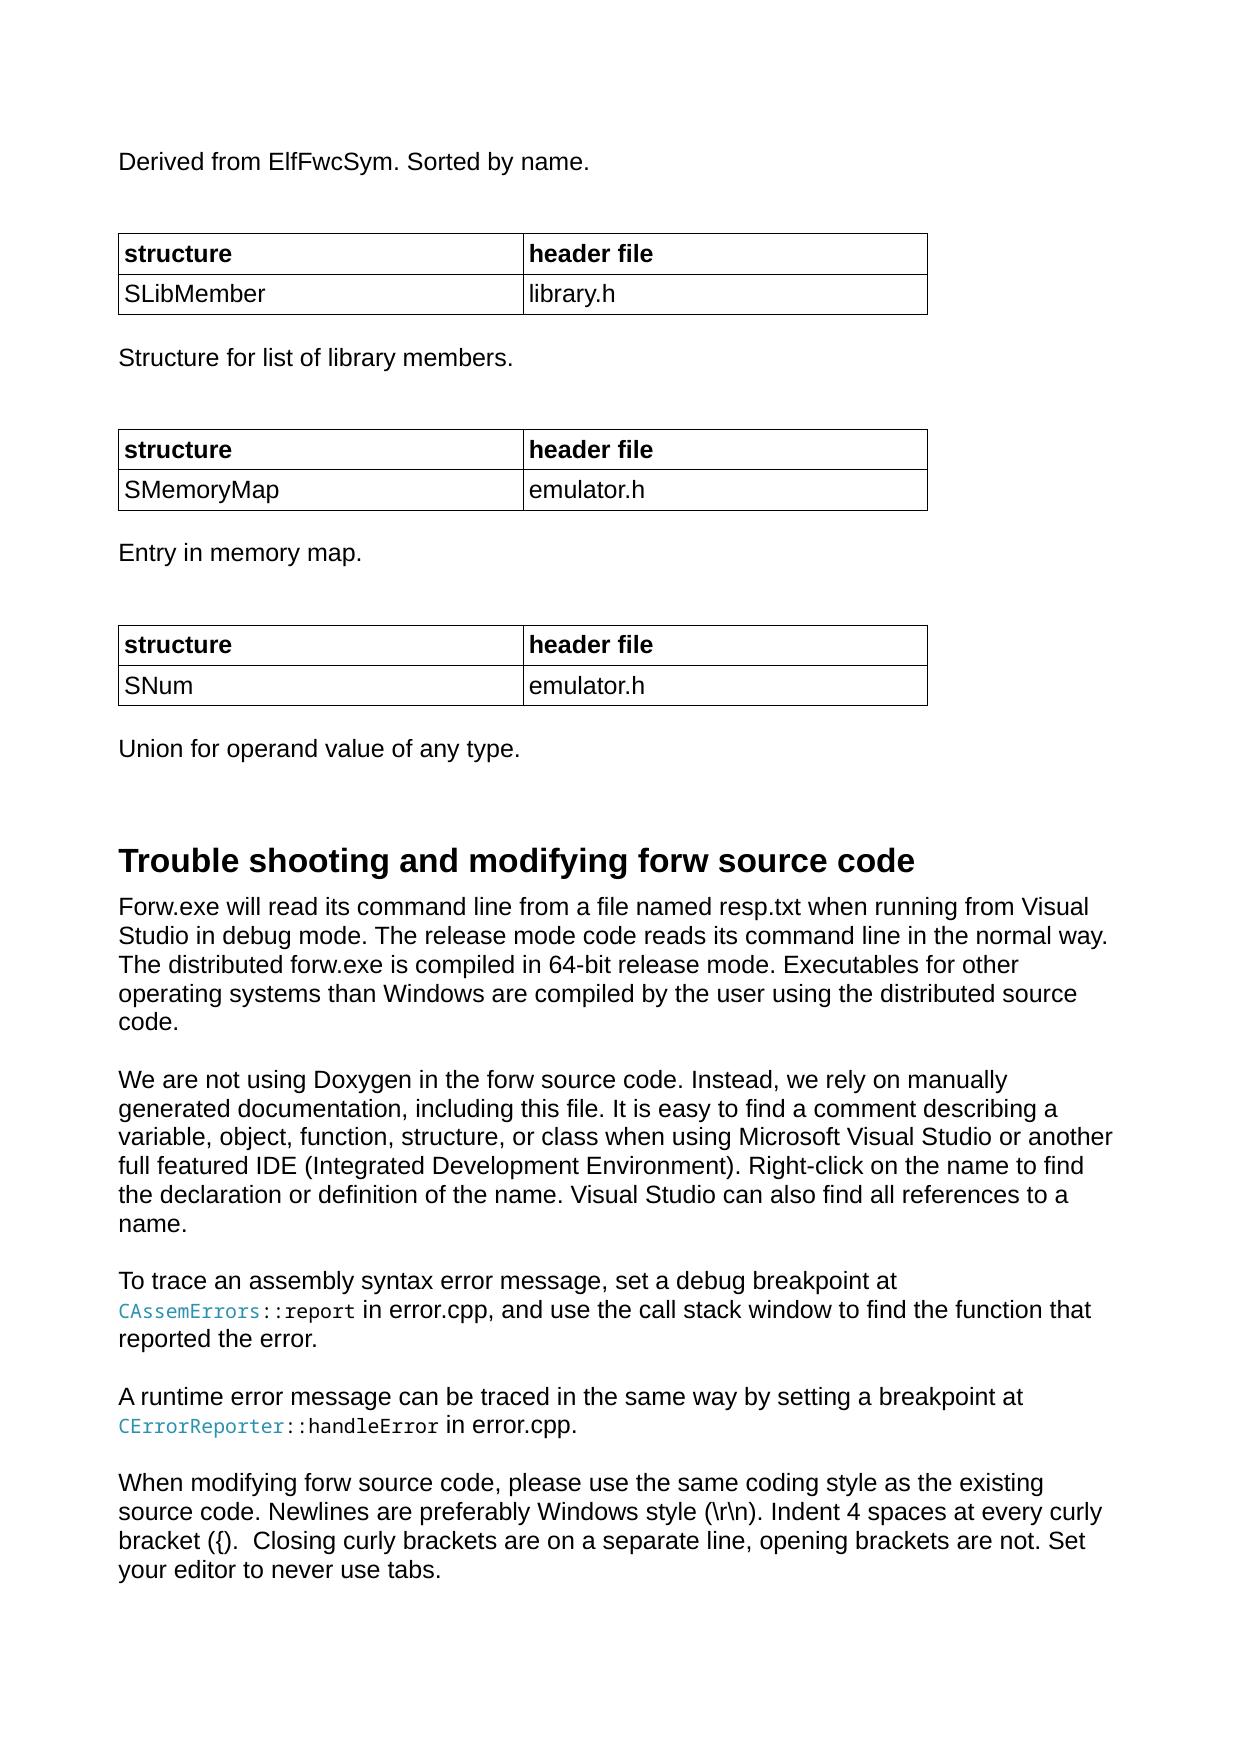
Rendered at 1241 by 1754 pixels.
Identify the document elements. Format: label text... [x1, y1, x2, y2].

text To trace an assembly syntax error message, set a debug breakpoint at CAssemErrors::report in error.cpp, and use the call stack window to find the function that reported the error. [118, 1266, 1122, 1353]
text When modifying forw source code, please use the same coding style as the existing source code. Newlines are preferably Windows style (\r\n). Indent 4 spaces at every curly bracket ({). Closing curly brackets are on a separate line, opening brackets are not. Set your editor to never use tabs. [118, 1468, 1122, 1583]
text Derived from ElfFwcSym. Sorted by name. [118, 147, 1122, 176]
table_cell SNum [119, 666, 523, 705]
table_cell emulator.h [524, 666, 927, 705]
text Entry in memory map. [118, 538, 1122, 567]
subtitle Trouble shooting and modifying forw source code [118, 841, 1122, 880]
table_cell SLibMember [119, 275, 523, 314]
table_cell SMemoryMap [119, 470, 523, 509]
table_header structure [119, 234, 523, 273]
text Union for operand value of any type. [118, 734, 1122, 763]
table_header structure [119, 430, 523, 469]
text A runtime error message can be traced in the same way by setting a breakpoint at CErrorReporter::handleError in error.cpp. [118, 1382, 1122, 1439]
text We are not using Doxygen in the forw source code. Instead, we rely on manually generated documentation, including this file. It is easy to find a comment describing a variable, object, function, structure, or class when using Microsoft Visual Studio or another full featured IDE (Integrated Development Environment). Right-click on the name to find the declaration or definition of the name. Visual Studio can also find all references to a name. [118, 1065, 1122, 1237]
table_header header file [524, 234, 927, 273]
table_header header file [524, 626, 927, 665]
table_cell library.h [524, 275, 927, 314]
table_header structure [119, 626, 523, 665]
table_cell emulator.h [524, 470, 927, 509]
text Forw.exe will read its command line from a file named resp.txt when running from Visual Studio in debug mode. The release mode code reads its command line in the normal way. The distributed forw.exe is compiled in 64-bit release mode. Executables for other operating systems than Windows are compiled by the user using the distributed source code. [118, 892, 1122, 1036]
table_header header file [524, 430, 927, 469]
text Structure for list of library members. [118, 343, 1122, 371]
